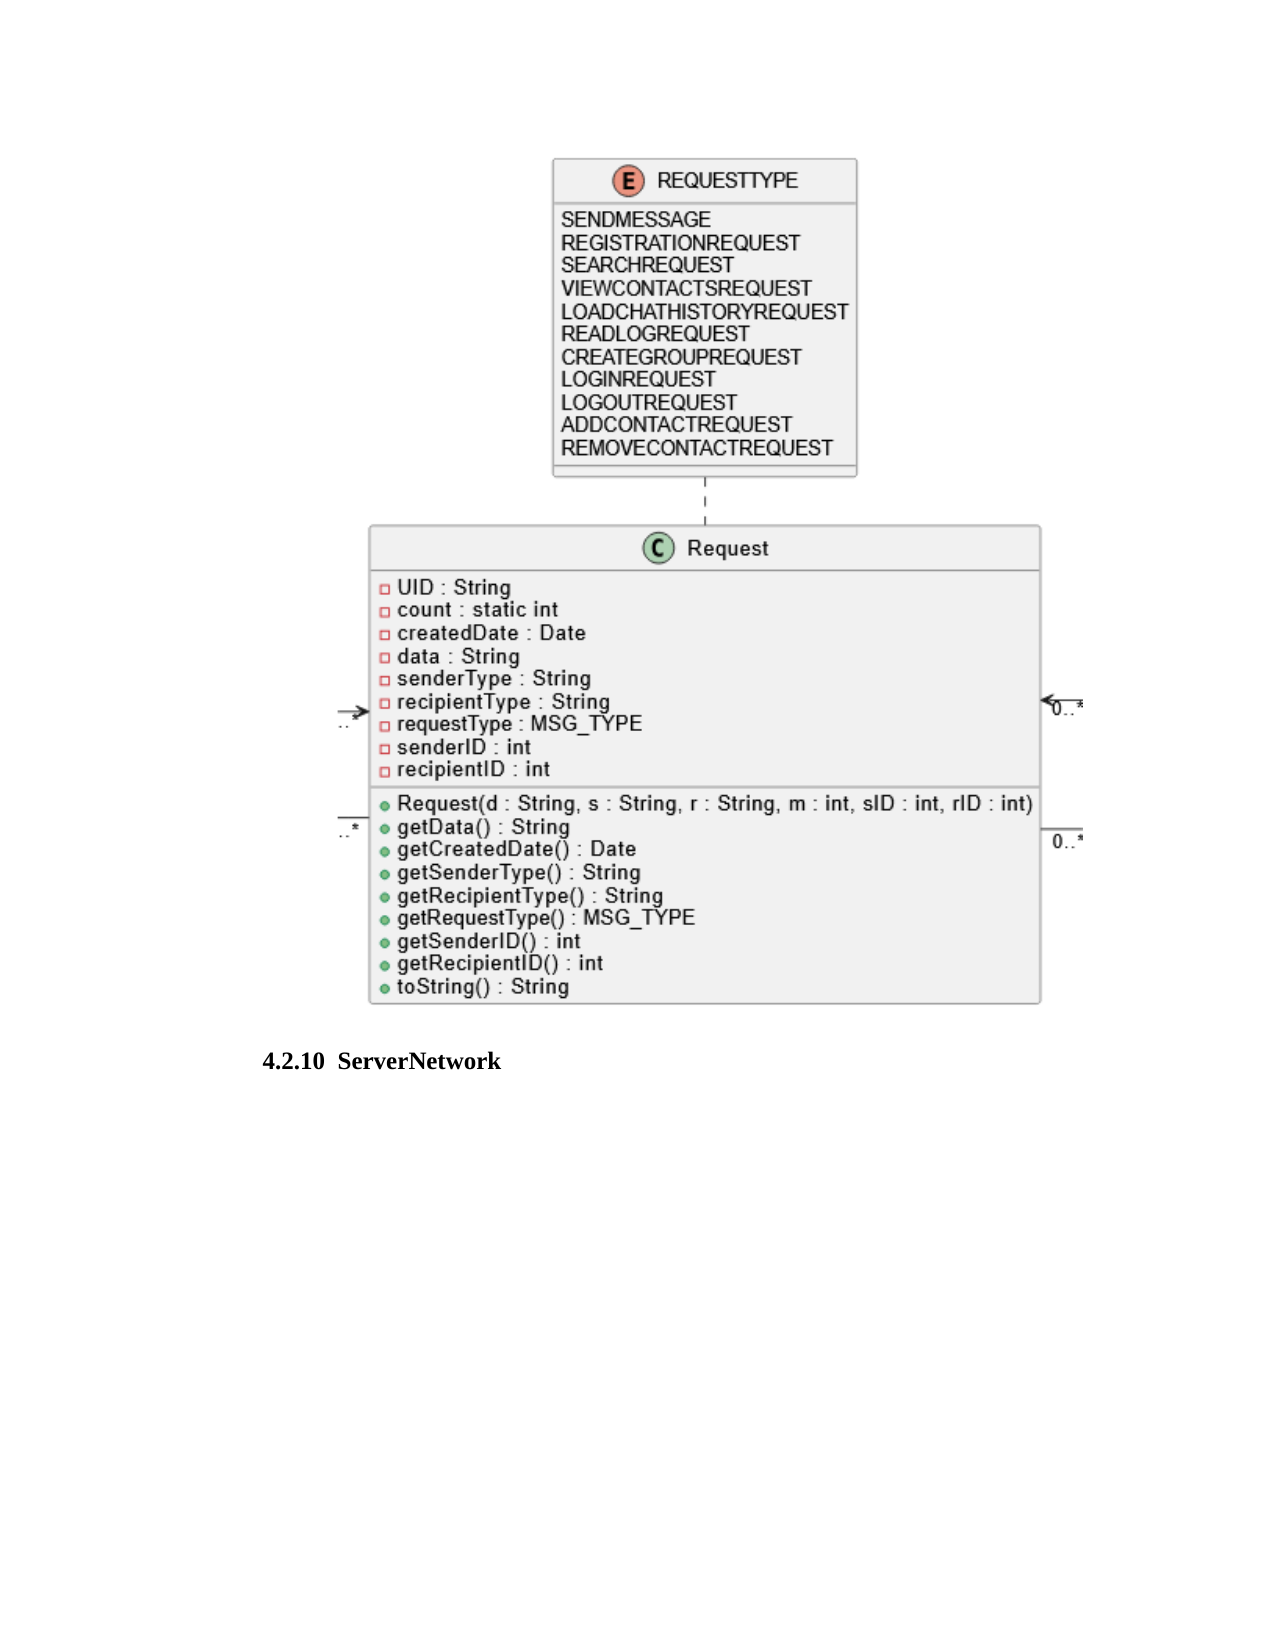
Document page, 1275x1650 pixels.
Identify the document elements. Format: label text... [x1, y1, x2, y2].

picture [337, 150, 1083, 1022]
list ServerNetwork [262, 1046, 1087, 1075]
